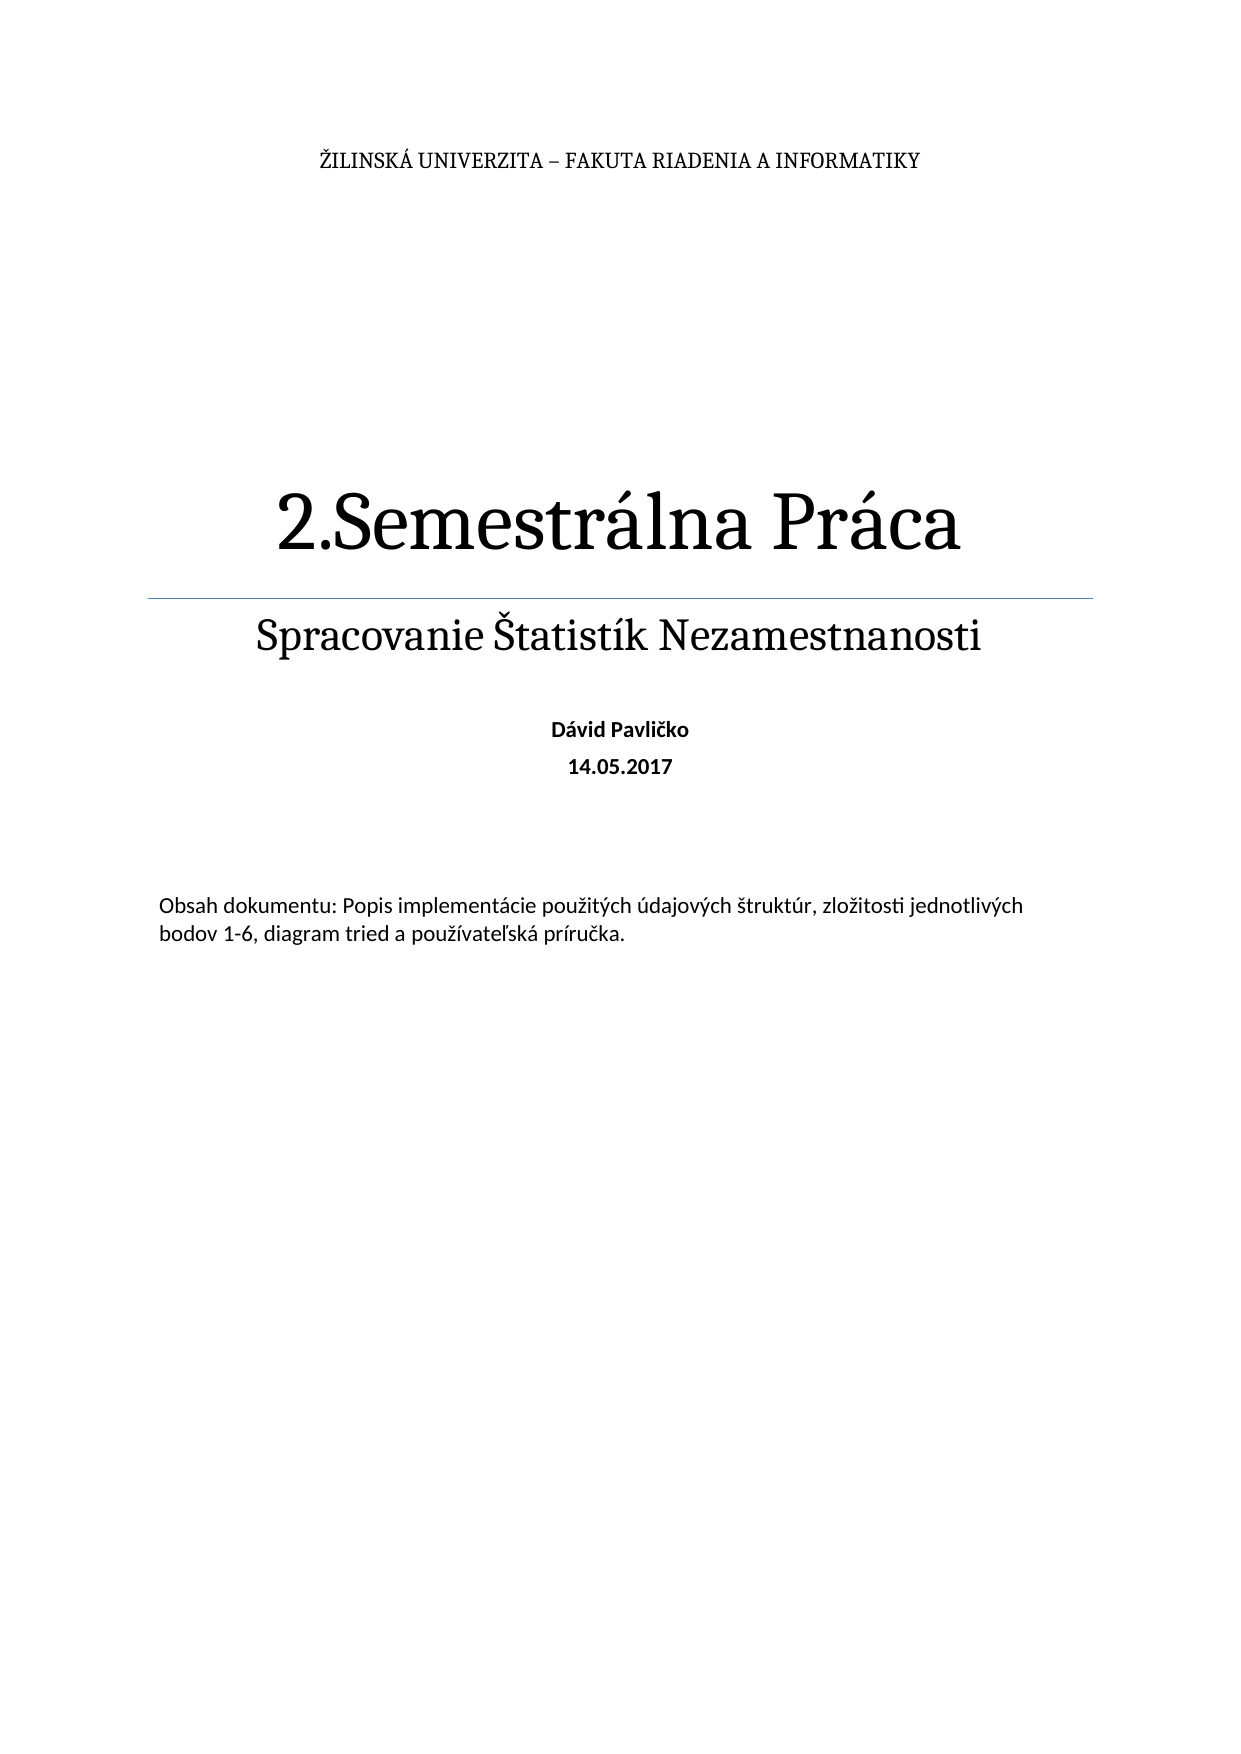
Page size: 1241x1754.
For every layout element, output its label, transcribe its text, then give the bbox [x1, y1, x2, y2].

table_cell 2.Semestrálna Práca [148, 448, 1093, 598]
table_cell [148, 673, 1093, 710]
table_cell Dávid Pavličko [148, 710, 1093, 748]
table_cell 14.05.2017 [148, 748, 1093, 785]
table_cell Spracovanie Štatistík Nezamestnanosti [148, 599, 1093, 673]
table_header Žilinská Univerzita – fakuta riadenia a informatiky [148, 148, 1093, 448]
table_header Obsah dokumentu: Popis implementácie použitých údajových štruktúr, zložitosti jednotlivých bodov 1-6, diagram tried a používateľská príručka. [148, 891, 1093, 947]
